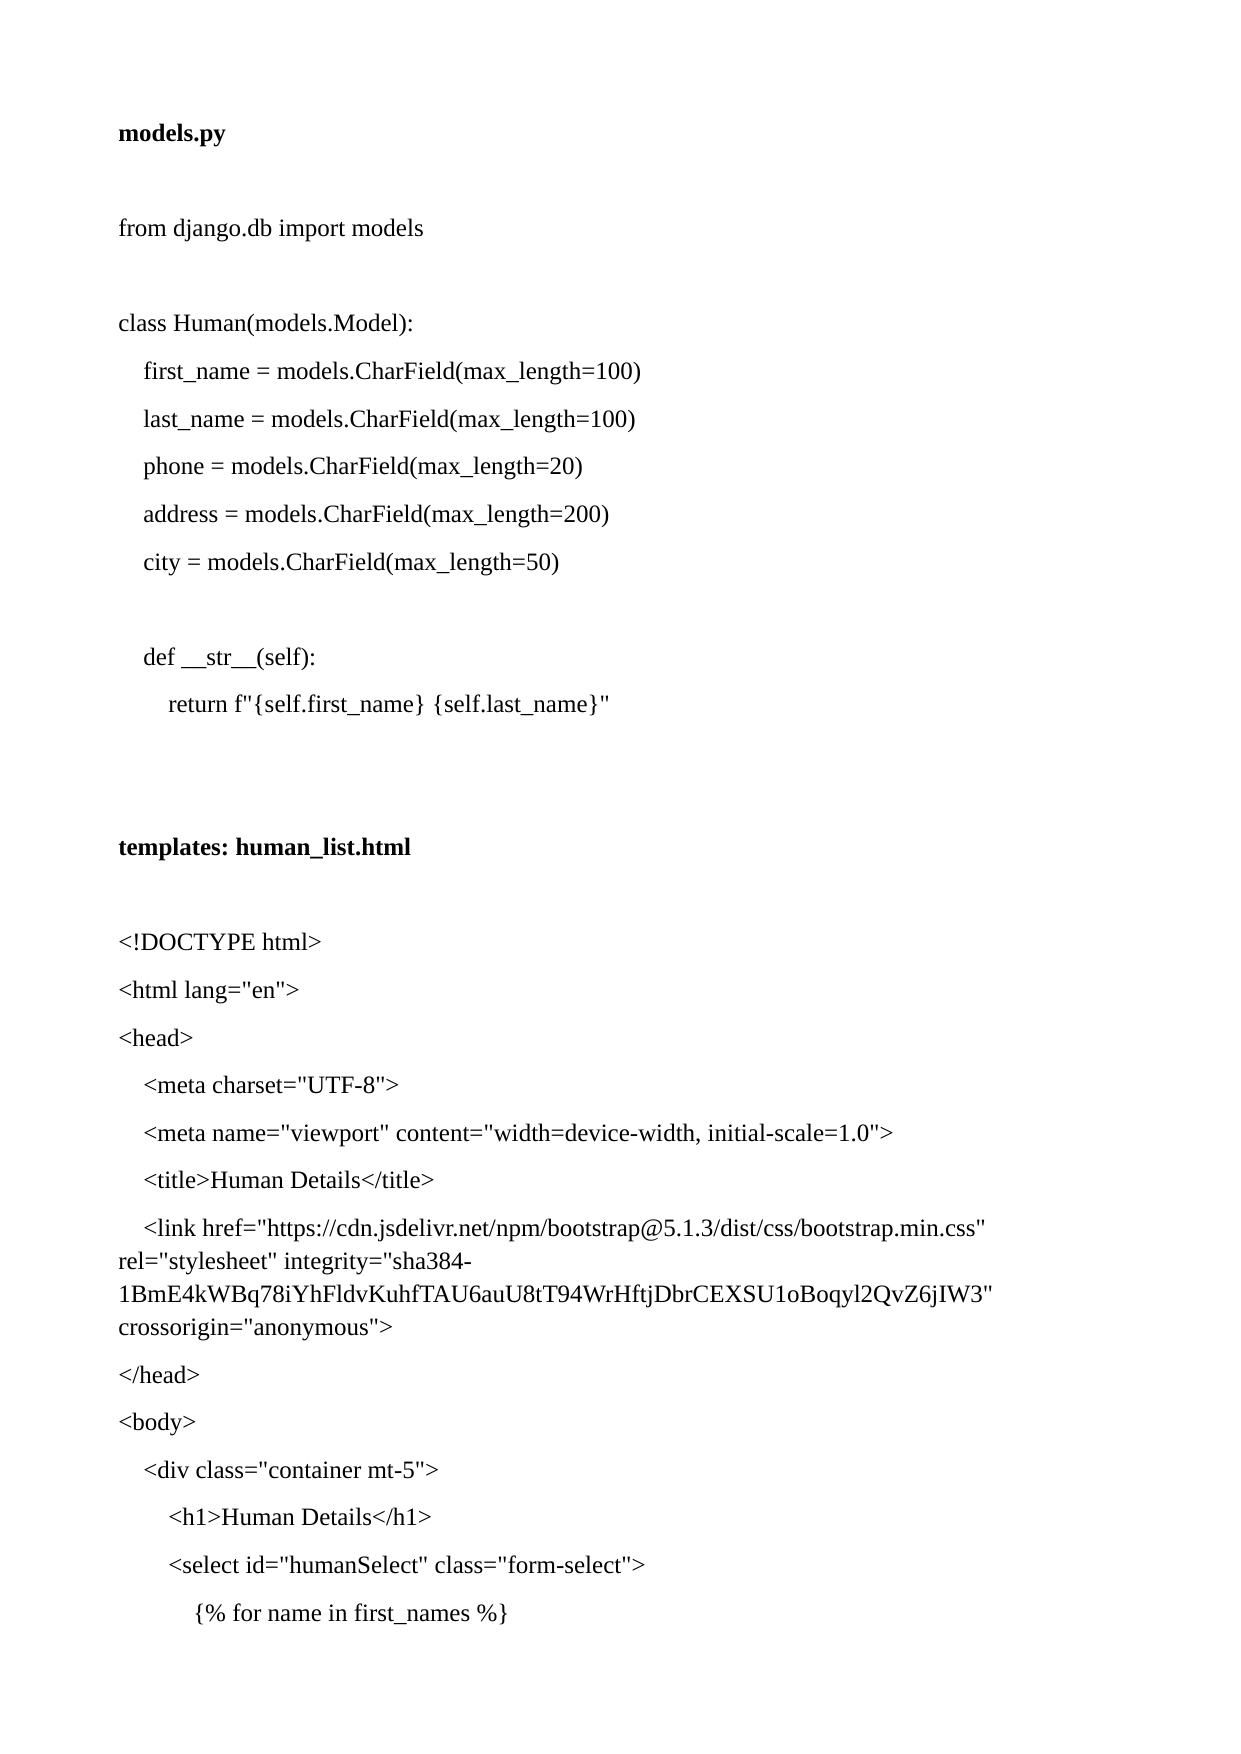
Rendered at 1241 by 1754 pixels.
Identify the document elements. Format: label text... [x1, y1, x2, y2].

text city = models.CharField(max_length=50) [118, 547, 1122, 575]
text <meta name="viewport" content="width=device-width, initial-scale=1.0"> [118, 1118, 1122, 1147]
text phone = models.CharField(max_length=20) [118, 451, 1122, 480]
text class Human(models.Model): [118, 308, 1122, 337]
text <h1>Human Details</h1> [118, 1502, 1122, 1531]
text templates: human_list.html [118, 832, 1122, 861]
text <body> [118, 1407, 1122, 1436]
text <meta charset="UTF-8"> [118, 1070, 1122, 1099]
text from django.db import models [118, 213, 1122, 242]
text <html lang="en"> [118, 975, 1122, 1004]
text <title>Human Details</title> [118, 1165, 1122, 1194]
text <div class="container mt-5"> [118, 1455, 1122, 1484]
text def __str__(self): [118, 642, 1122, 671]
text <select id="humanSelect" class="form-select"> [118, 1550, 1122, 1579]
text </head> [118, 1360, 1122, 1388]
text address = models.CharField(max_length=200) [118, 499, 1122, 528]
text <head> [118, 1023, 1122, 1051]
text models.py [118, 118, 1122, 147]
text last_name = models.CharField(max_length=100) [118, 404, 1122, 432]
text first_name = models.CharField(max_length=100) [118, 356, 1122, 385]
text return f"{self.first_name} {self.last_name}" [118, 689, 1122, 718]
text {% for name in first_names %} [118, 1598, 1122, 1626]
text <!DOCTYPE html> [118, 927, 1122, 956]
text <link href="https://cdn.jsdelivr.net/npm/bootstrap@5.1.3/dist/css/bootstrap.min.css" rel="stylesheet" integrity="sha384-1BmE4kWBq78iYhFldvKuhfTAU6auU8tT94WrHftjDbrCEXSU1oBoqyl2QvZ6jIW3" crossorigin="anonymous"> [118, 1213, 1122, 1341]
